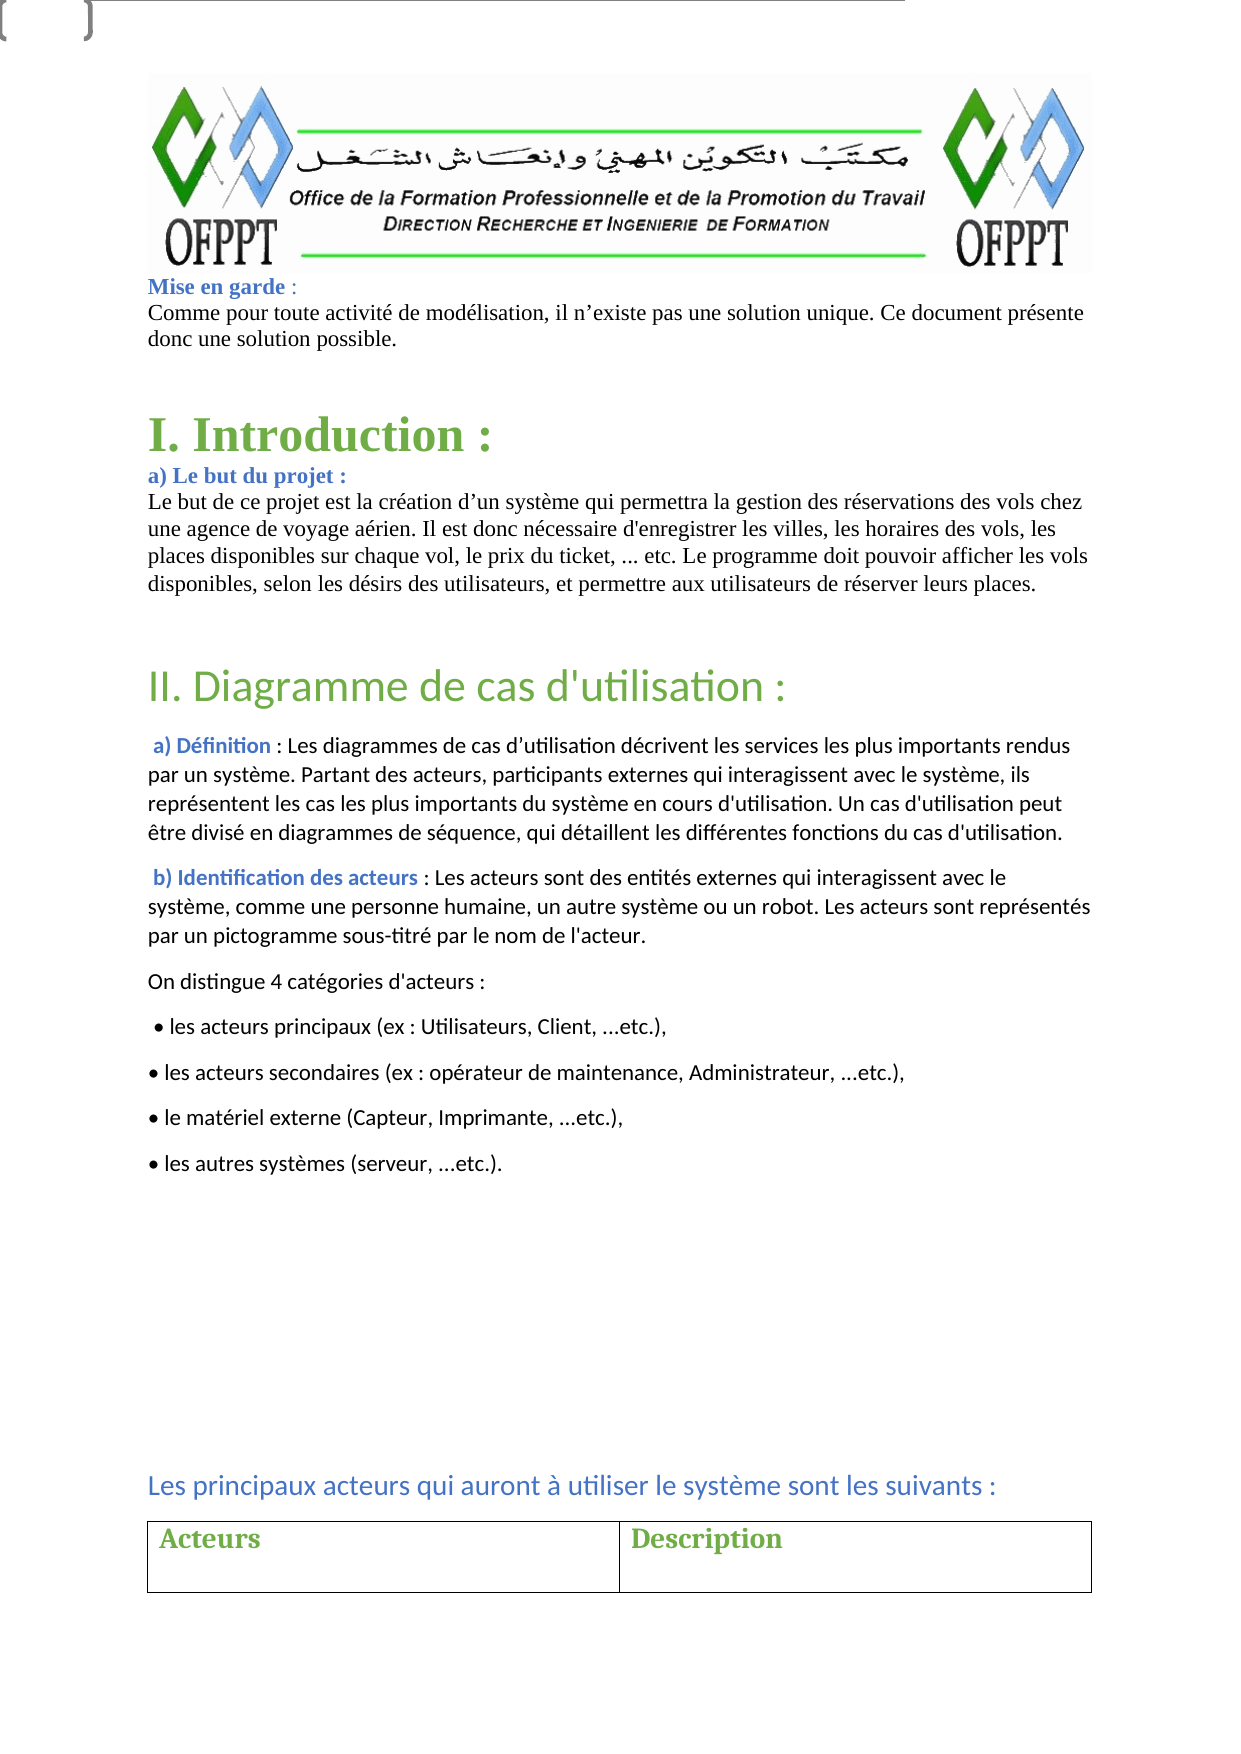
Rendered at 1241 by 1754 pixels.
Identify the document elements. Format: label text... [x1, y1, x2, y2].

text I. Introduction : [148, 404, 1093, 462]
text On distingue 4 catégories d'acteurs : [148, 967, 1093, 995]
text • le matériel externe (Capteur, Imprimante, ...etc.), [148, 1103, 1093, 1131]
text a) Le but du projet : [148, 462, 1093, 488]
text • les acteurs principaux (ex : Utilisateurs, Client, ...etc.), [148, 1012, 1093, 1040]
text Mise en garde : [148, 273, 1093, 299]
text Les principaux acteurs qui auront à utiliser le système sont les suivants : [148, 1467, 1093, 1503]
table_header Acteurs [148, 1522, 619, 1592]
text • les acteurs secondaires (ex : opérateur de maintenance, Administrateur, ...etc.), [148, 1058, 1093, 1086]
text Le but de ce projet est la création d’un système qui permettra la gestion des réservations des vols chez une agence de voyage aérien. Il est donc nécessaire d'enregistrer les villes, les horaires des vols, les places disponibles sur chaque vol, le prix du ticket, ... etc. Le programme doit pouvoir afficher les vols disponibles, selon les désirs des utilisateurs, et permettre aux utilisateurs de réserver leurs places. [148, 488, 1093, 596]
text Comme pour toute activité de modélisation, il n’existe pas une solution unique. Ce document présente donc une solution possible. [148, 299, 1093, 352]
text b) Identification des acteurs : Les acteurs sont des entités externes qui interagissent avec le système, comme une personne humaine, un autre système ou un robot. Les acteurs sont représentés par un pictogramme sous-titré par le nom de l'acteur. [148, 863, 1093, 949]
text a) Définition : Les diagrammes de cas d’utilisation décrivent les services les plus importants rendus par un système. Partant des acteurs, participants externes qui interagissent avec le système, ils représentent les cas les plus importants du système en cours d'utilisation. Un cas d'utilisation peut être divisé en diagrammes de séquence, qui détaillent les différentes fonctions du cas d'utilisation. [148, 731, 1093, 846]
text II. Diagramme de cas d'utilisation : [148, 657, 1093, 713]
text • les autres systèmes (serveur, ...etc.). [148, 1149, 1093, 1177]
table_header Description [620, 1522, 1091, 1592]
